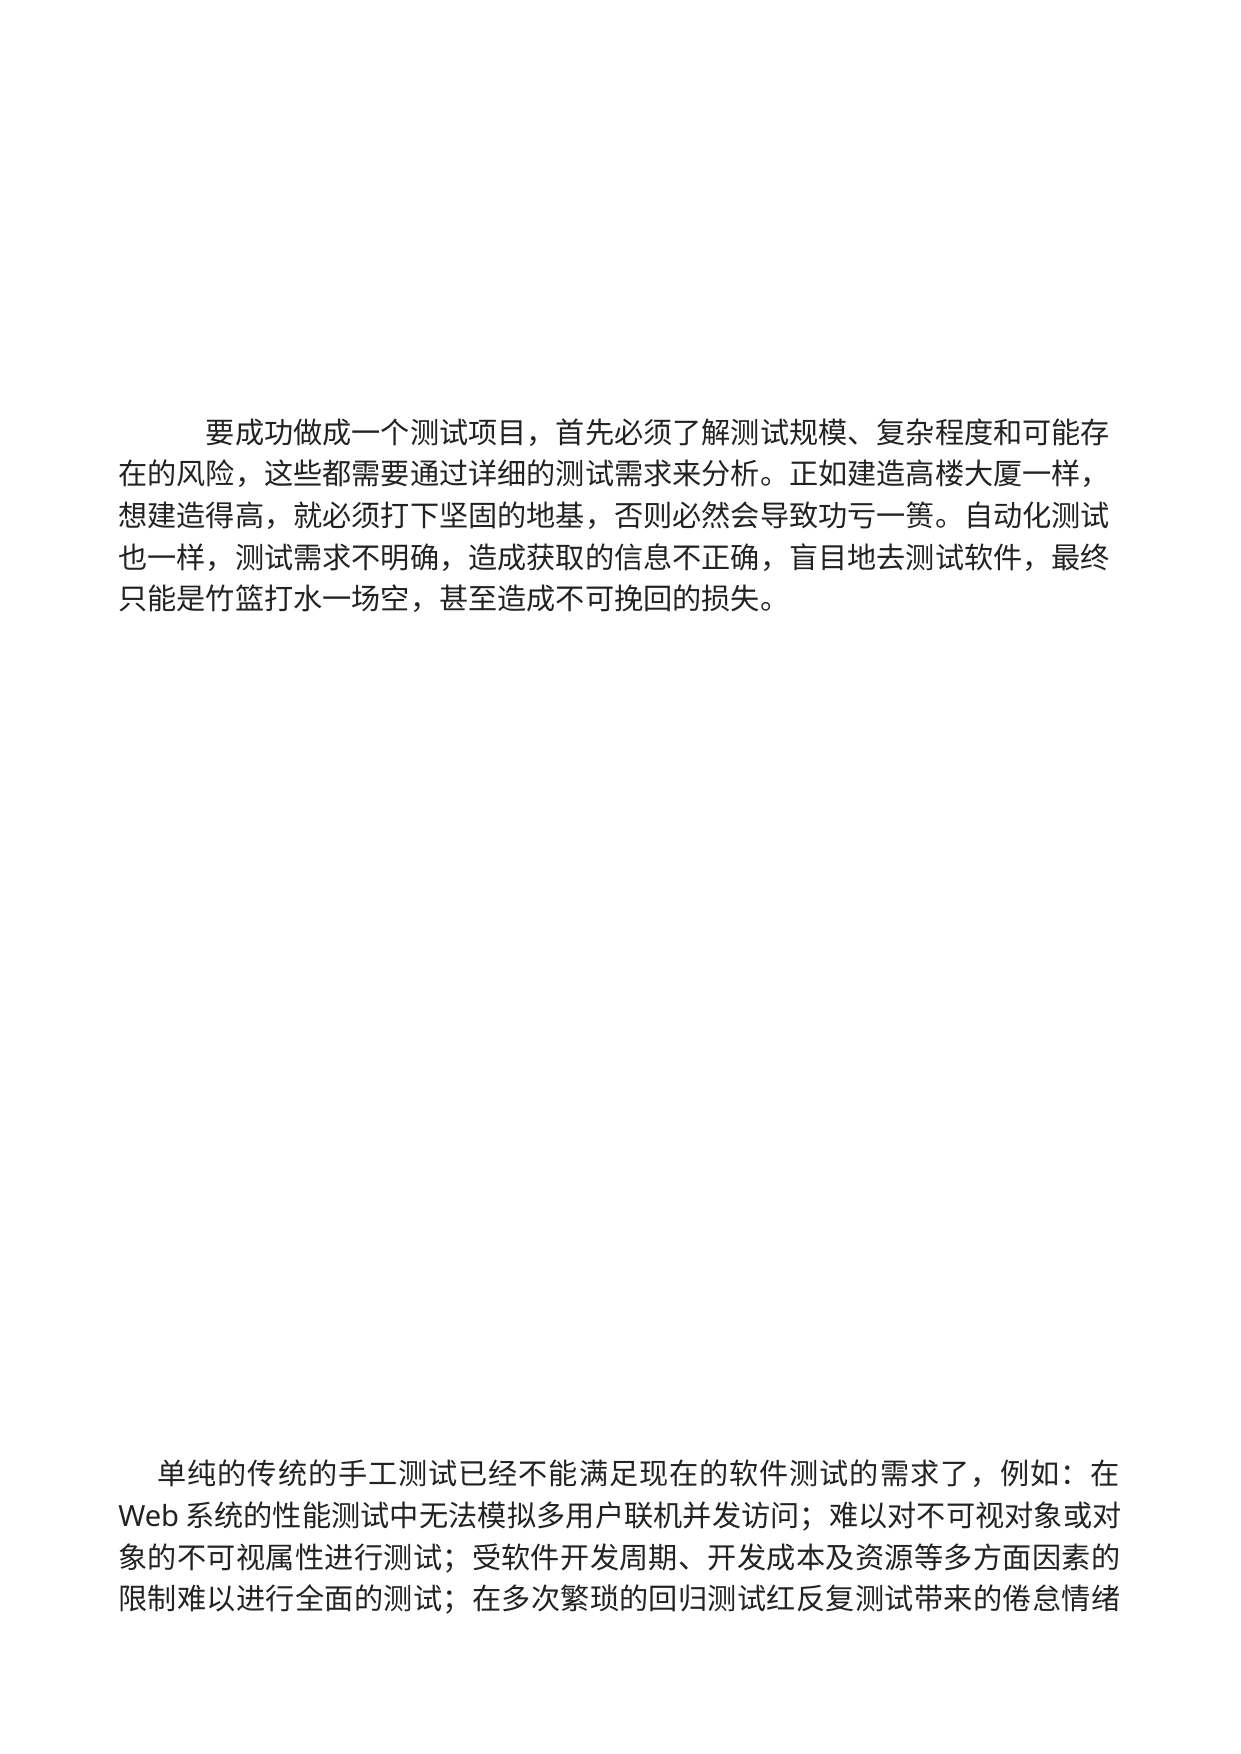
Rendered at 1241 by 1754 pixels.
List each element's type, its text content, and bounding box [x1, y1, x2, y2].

text 单纯的传统的手工测试已经不能满足现在的软件测试的需求了，例如：在Web系统的性能测试中无法模拟多用户联机并发访问；难以对不可视对象或对象的不可视属性进行测试；受软件开发周期、开发成本及资源等多方面因素的限制难以进行全面的测试；在多次繁琐的回归测试红反复测试带来的倦怠情绪 [118, 1451, 1122, 1618]
text 要成功做成一个测试项目，首先必须了解测试规模、复杂程度和可能存在的风险，这些都需要通过详细的测试需求来分析。正如建造高楼大厦一样，想建造得高，就必须打下坚固的地基，否则必然会导致功亏一篑。自动化测试也一样，测试需求不明确，造成获取的信息不正确，盲目地去测试软件，最终只能是竹篮打水一场空，甚至造成不可挽回的损失。 [118, 410, 1122, 618]
